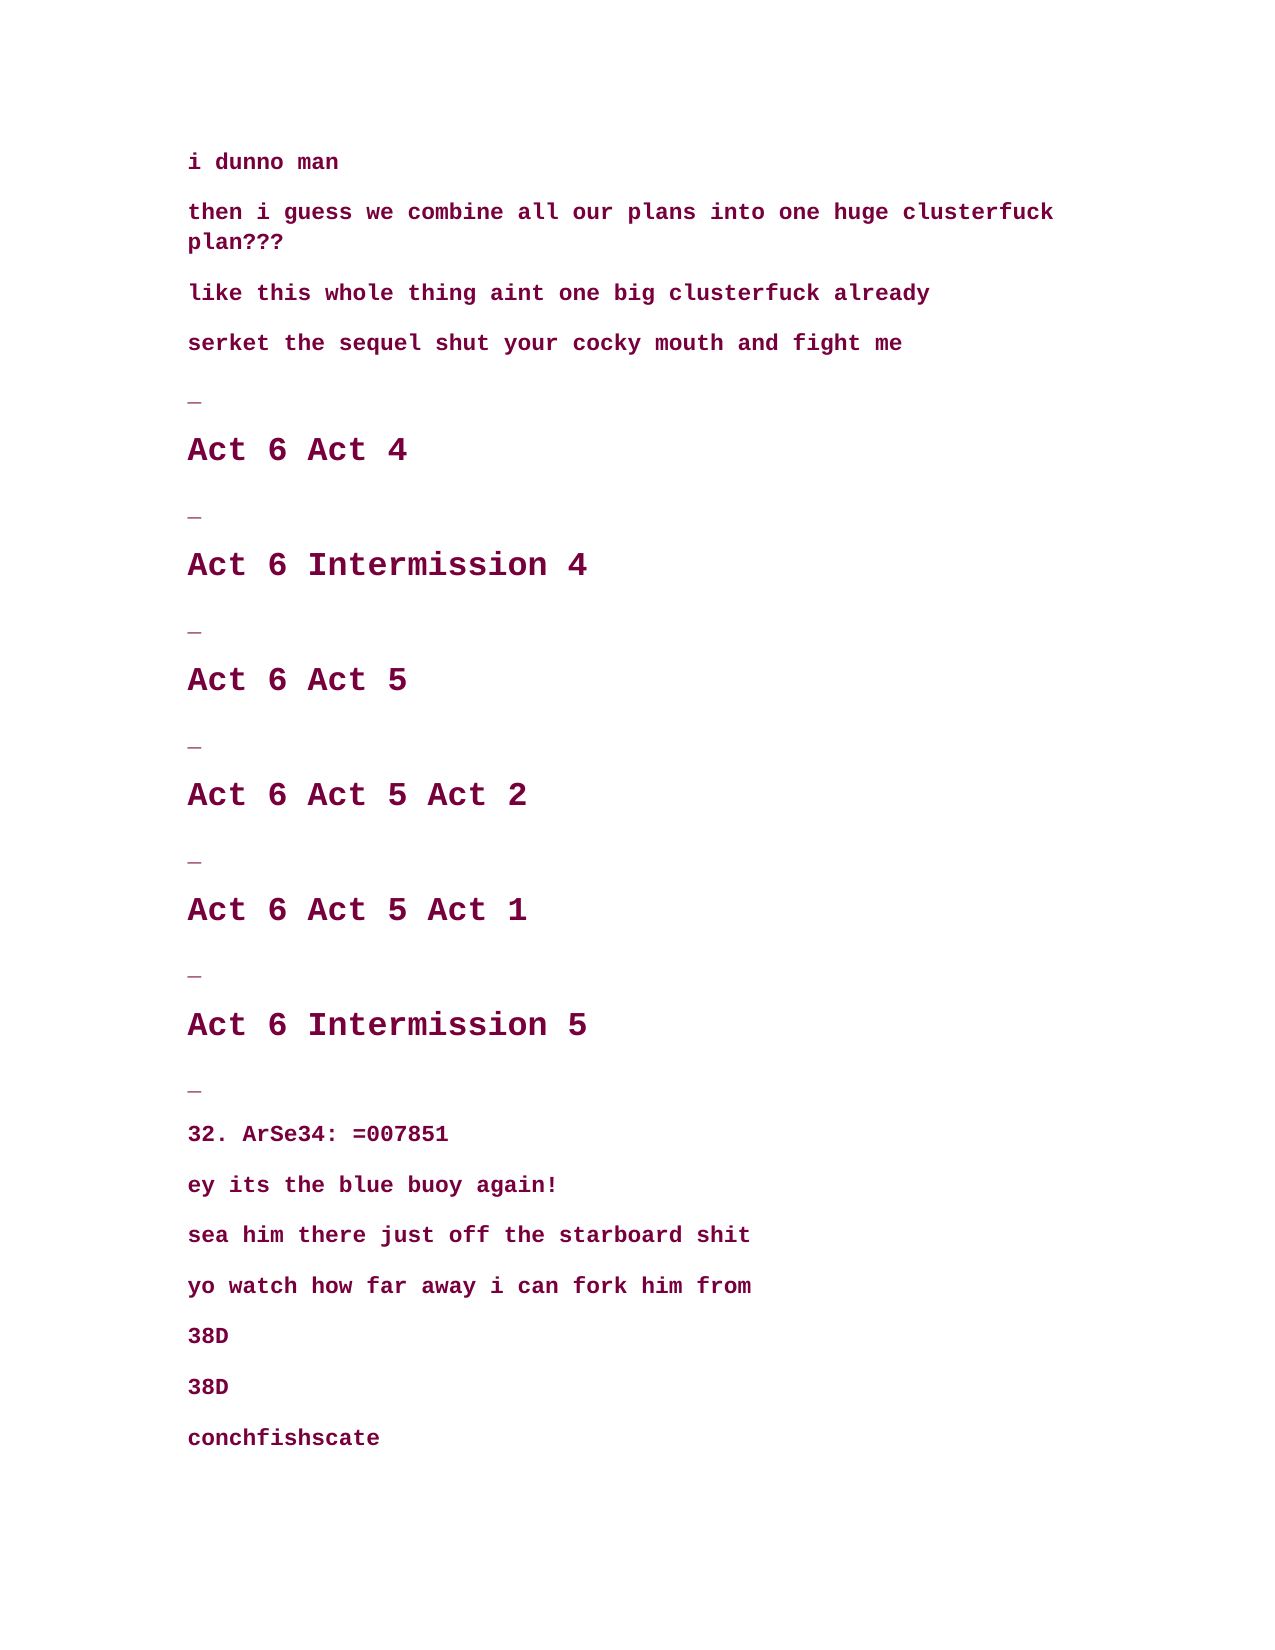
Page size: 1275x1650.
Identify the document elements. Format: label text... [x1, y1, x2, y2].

text _ [187, 957, 1087, 983]
text Act 6 Act 5 Act 1 [187, 892, 1087, 930]
text conchfishscate [187, 1426, 1087, 1452]
text _ [187, 842, 1087, 868]
text _ [187, 1072, 1087, 1098]
text Act 6 Act 5 Act 2 [187, 778, 1087, 815]
text Act 6 Act 5 [187, 663, 1087, 701]
text _ [187, 727, 1087, 753]
text i dunno man [187, 150, 1087, 176]
text 32. ArSe34: =007851 [187, 1122, 1087, 1148]
text ey its the blue buoy again! [187, 1173, 1087, 1199]
text 38D [187, 1375, 1087, 1401]
text like this whole thing aint one big clusterfuck already [187, 281, 1087, 307]
text Act 6 Intermission 4 [187, 548, 1087, 586]
text Act 6 Act 4 [187, 433, 1087, 471]
text yo watch how far away i can fork him from [187, 1274, 1087, 1300]
text serket the sequel shut your cocky mouth and fight me [187, 332, 1087, 358]
text _ [187, 497, 1087, 523]
text 38D [187, 1325, 1087, 1351]
text _ [187, 382, 1087, 408]
text _ [187, 612, 1087, 638]
text Act 6 Intermission 5 [187, 1007, 1087, 1045]
text sea him there just off the starboard shit [187, 1223, 1087, 1249]
text then i guess we combine all our plans into one huge clusterfuck plan??? [187, 201, 1087, 256]
